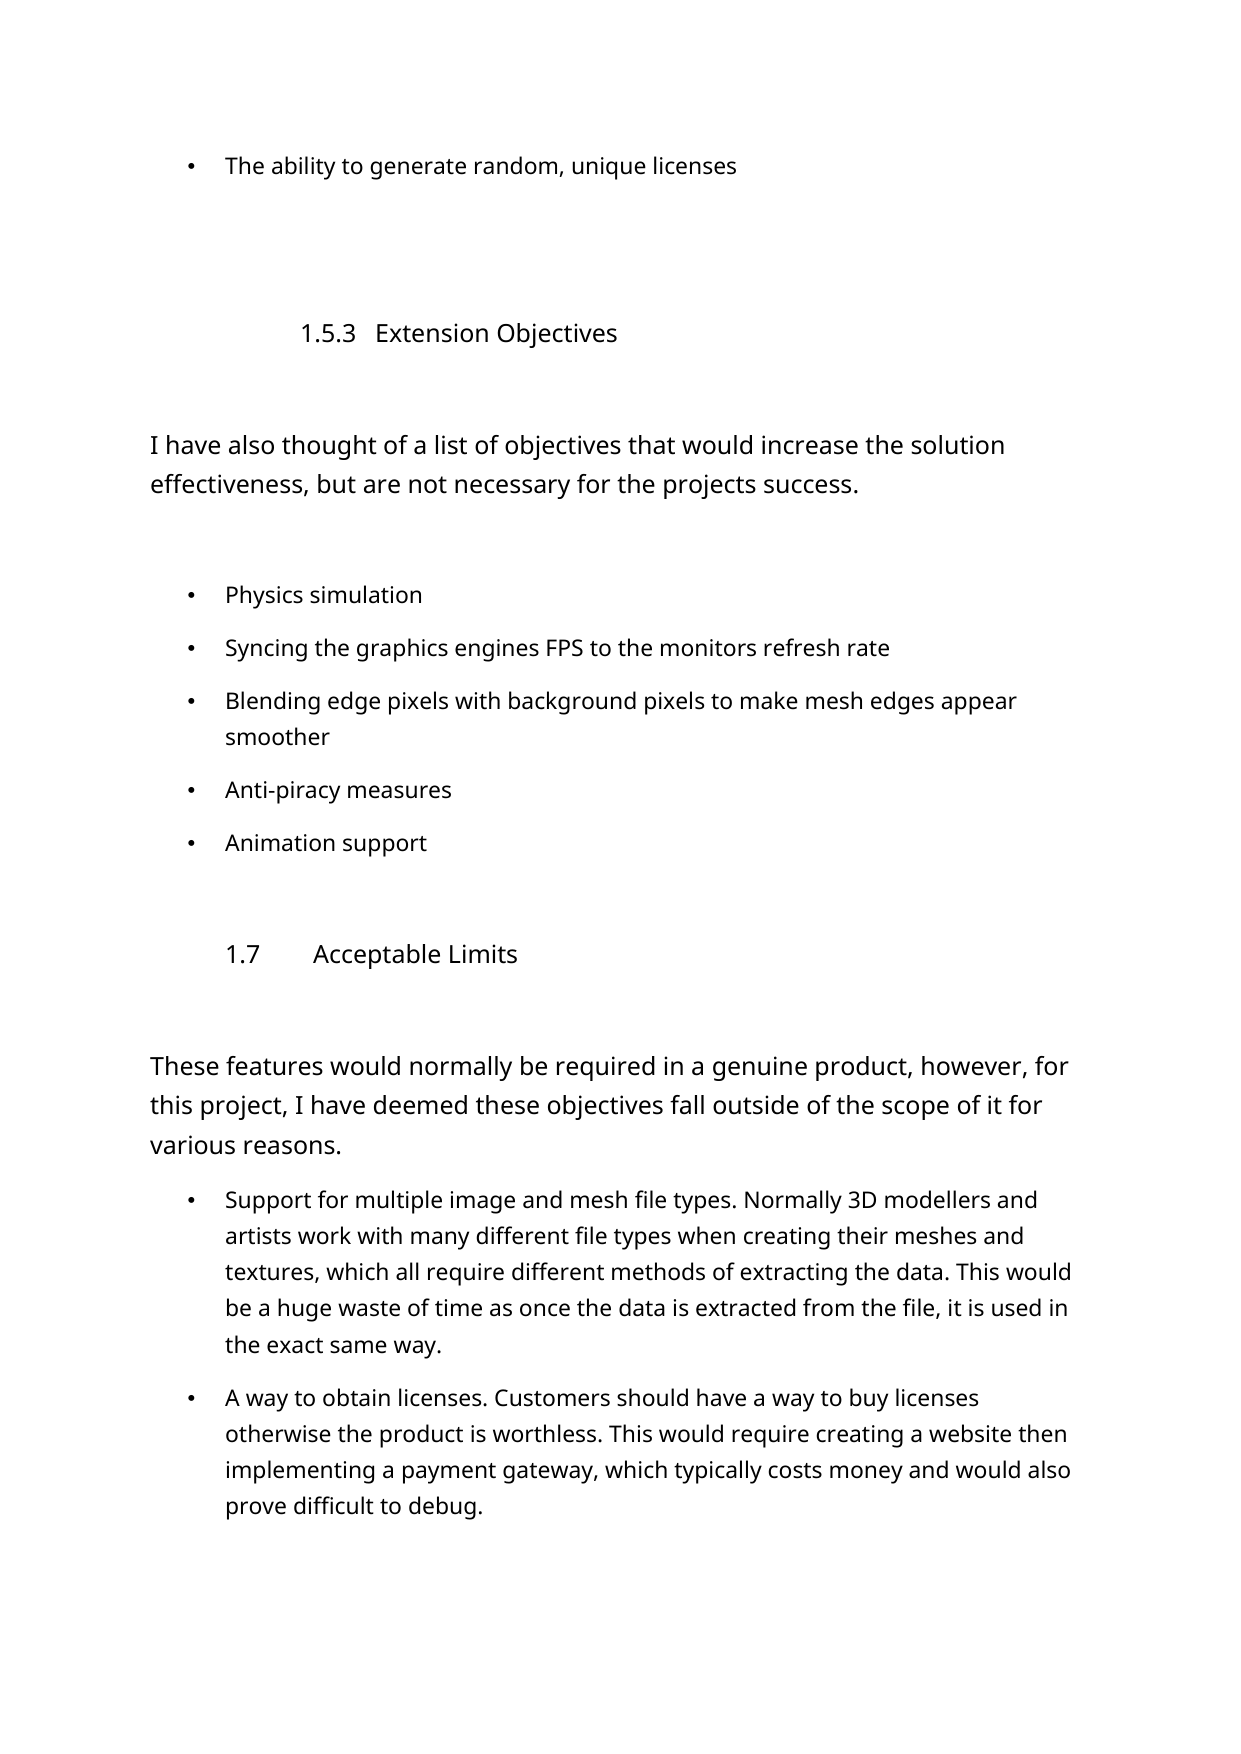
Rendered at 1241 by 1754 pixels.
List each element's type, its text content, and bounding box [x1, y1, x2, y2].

list Support for multiple image and mesh file types. Normally 3D modellers and artists work with many different file types when creating their meshes and textures, which all require different methods of extracting the data. This would be a huge waste of time as once the data is extracted from the file, it is used in the exact same way. [187, 1184, 1090, 1360]
text These features would normally be required in a genuine product, however, for this project, I have deemed these objectives fall outside of the scope of it for various reasons. [150, 1048, 1090, 1162]
list The ability to generate random, unique licenses [187, 150, 1090, 181]
list Anti-piracy measures [187, 774, 1090, 806]
text I have also thought of a list of objectives that would increase the solution effectiveness, but are not necessary for the projects success. [150, 427, 1090, 501]
text 1.7 Acceptable Limits [150, 936, 1090, 970]
list Blending edge pixels with background pixels to make mesh edges appear smoother [187, 685, 1090, 753]
list Animation support [187, 827, 1090, 858]
list A way to obtain licenses. Customers should have a way to buy licenses otherwise the product is worthless. This would require creating a website then implementing a payment gateway, which typically costs money and would also prove difficult to debug. [187, 1382, 1090, 1522]
text 1.5.3 Extension Objectives [150, 315, 1090, 349]
list Syncing the graphics engines FPS to the monitors refresh rate [187, 632, 1090, 663]
list Physics simulation [187, 579, 1090, 611]
